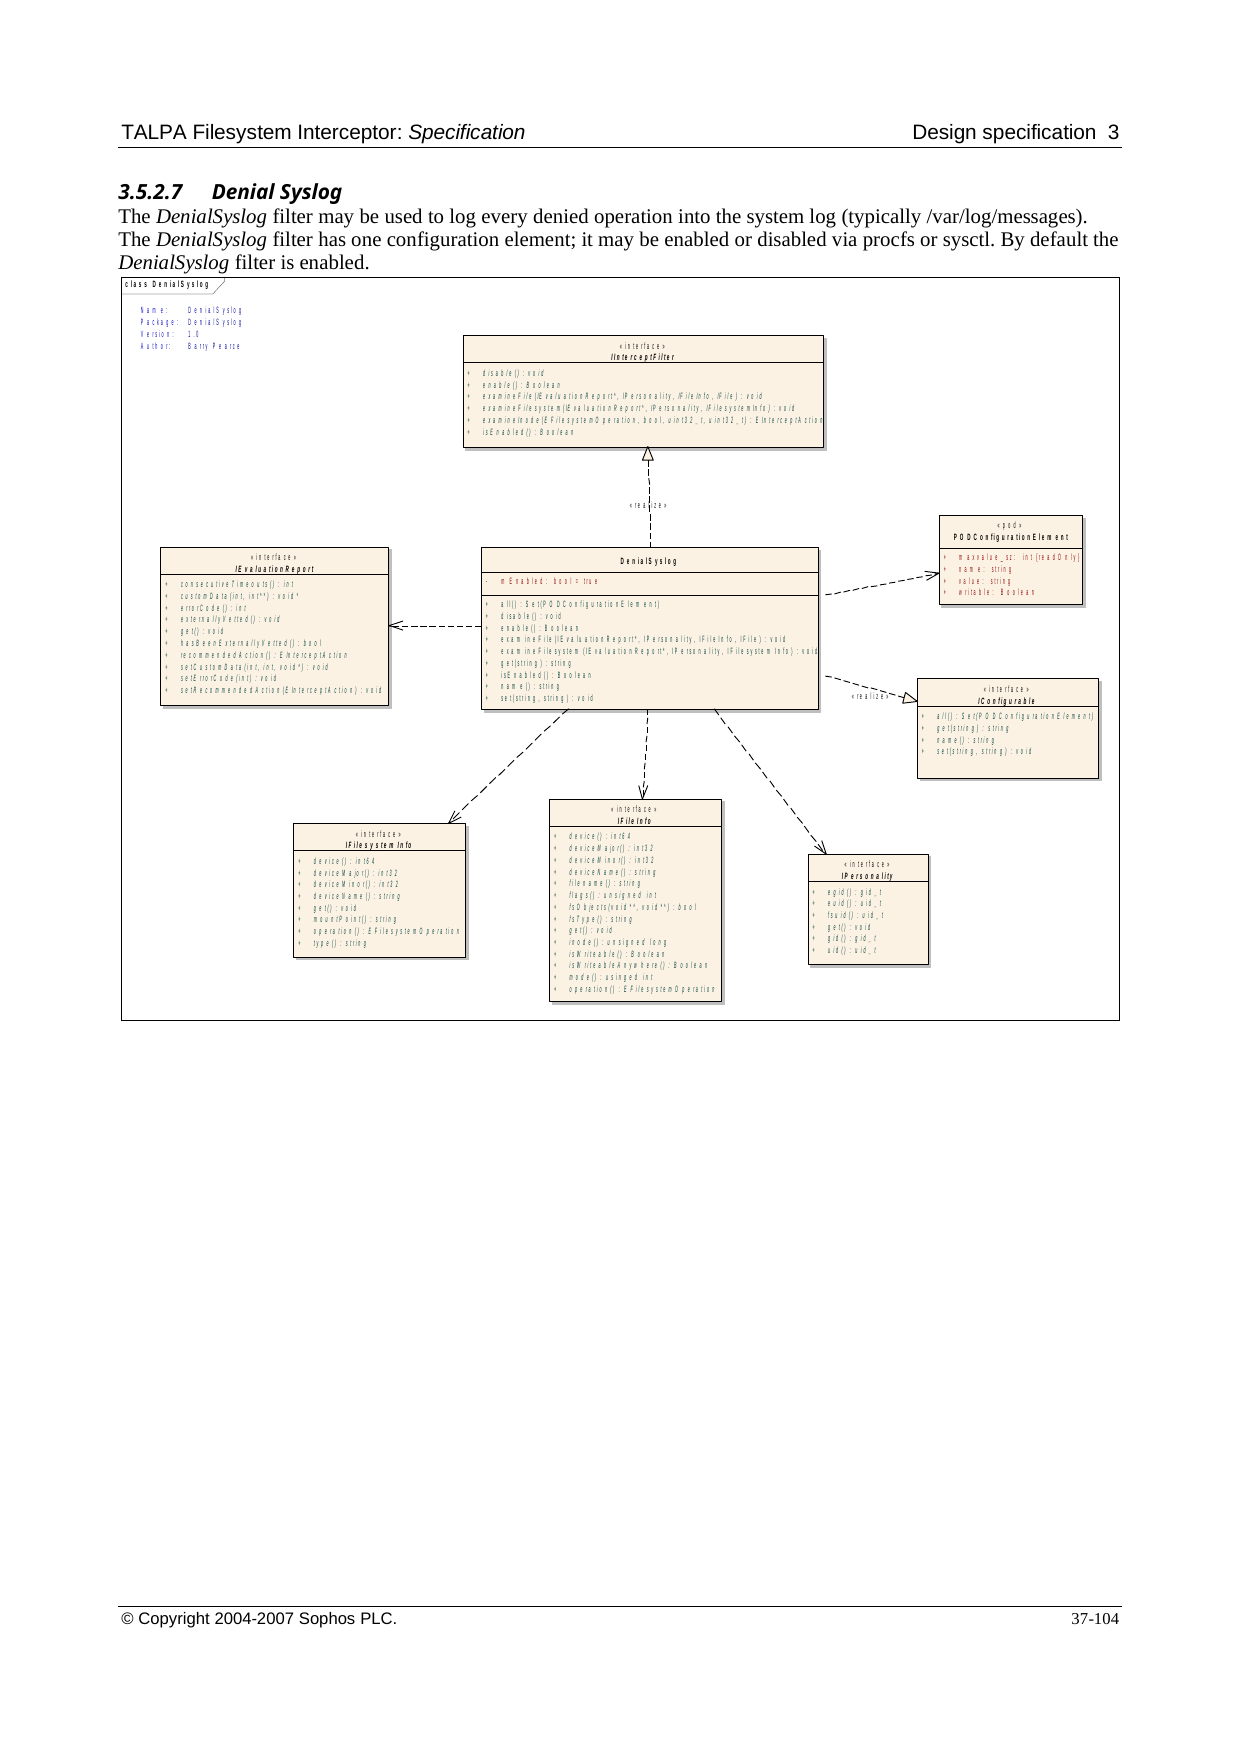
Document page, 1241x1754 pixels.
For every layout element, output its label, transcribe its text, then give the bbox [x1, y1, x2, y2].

subtitle Denial Syslog [118, 177, 1122, 205]
text The DenialSyslog filter may be used to log every denied operation into the system log (typically /var/log/messages). The DenialSyslog filter has one configuration element; it may be enabled or disabled via procfs or sysctl. By default the DenialSyslog filter is enabled. [118, 205, 1122, 274]
